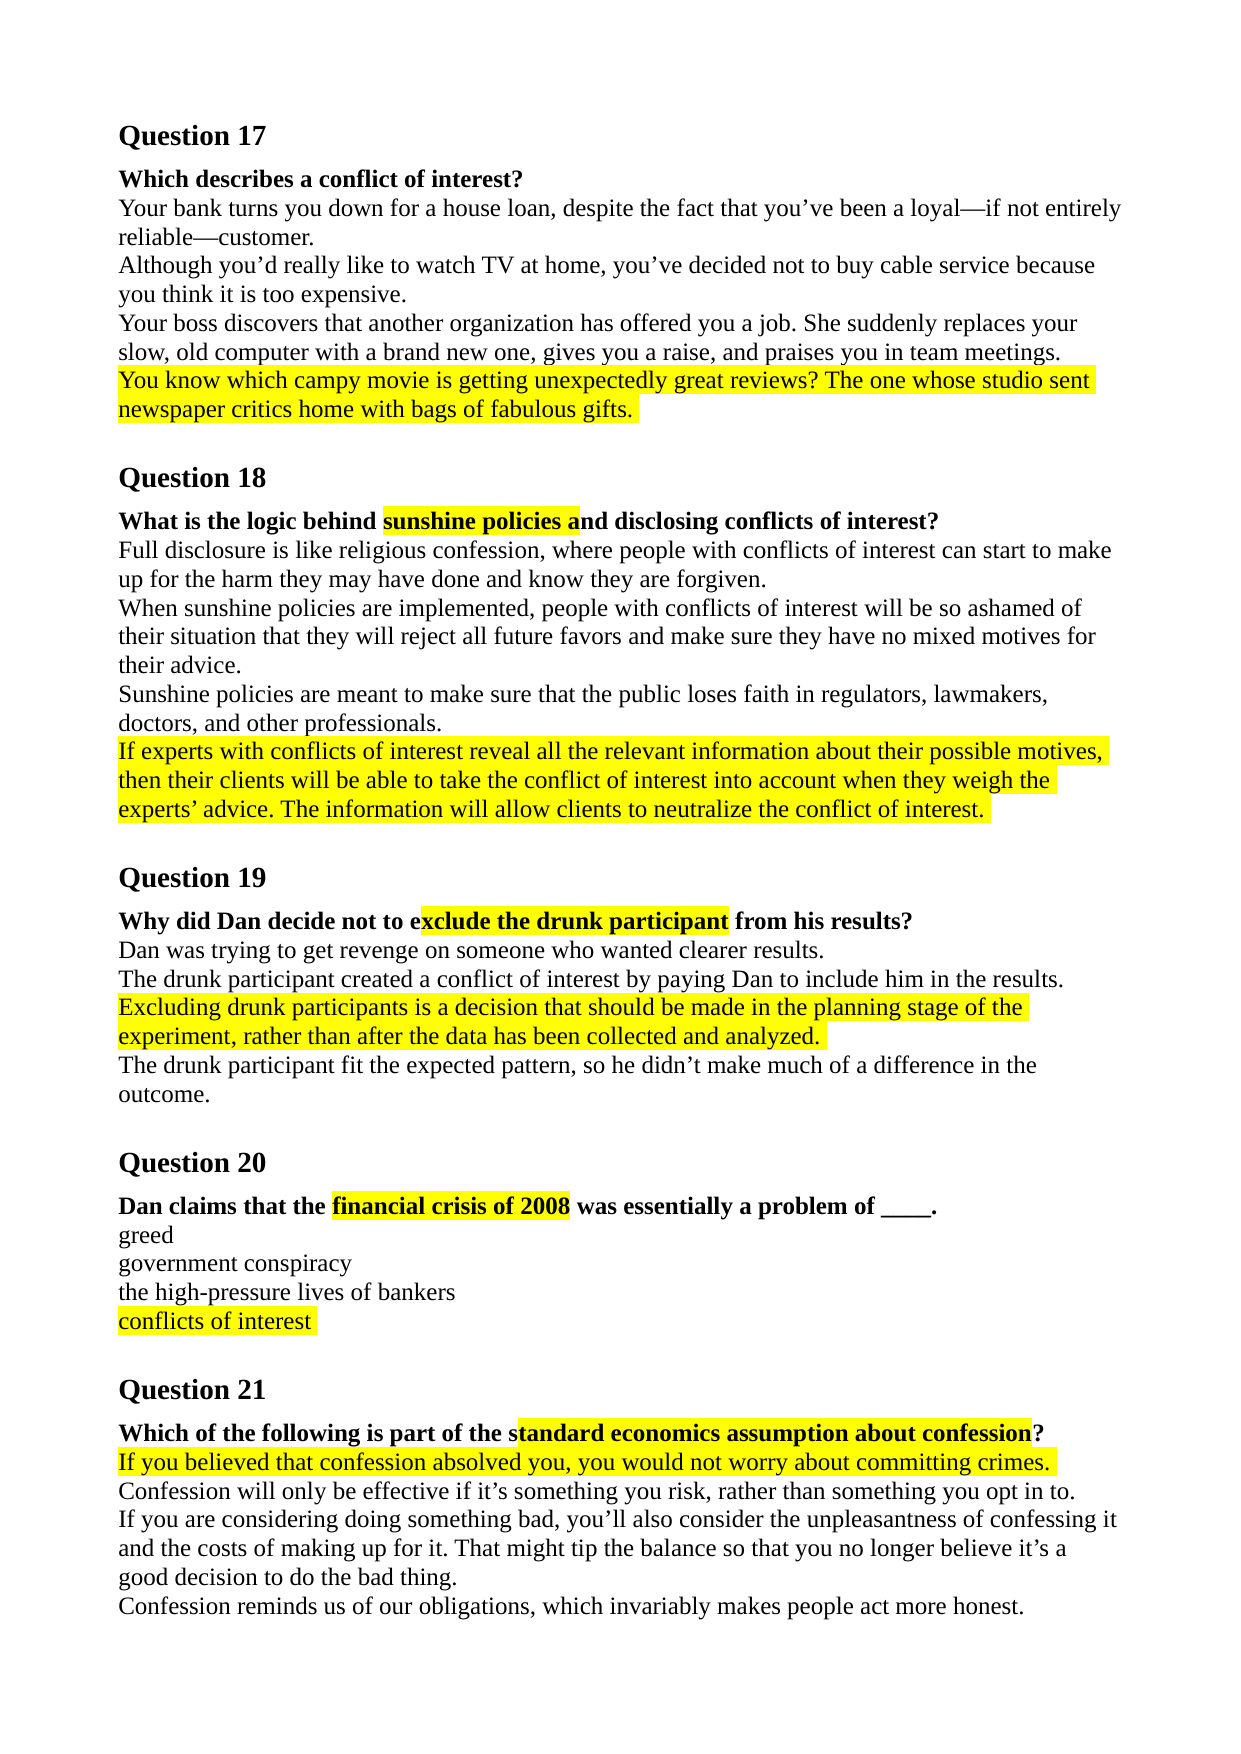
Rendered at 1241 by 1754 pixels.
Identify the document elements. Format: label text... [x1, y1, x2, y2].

text Confession reminds us of our obligations, which invariably makes people act more honest. [118, 1591, 1122, 1619]
text Dan claims that the financial crisis of 2008 was essentially a problem of ____. [118, 1191, 1122, 1220]
text greed [118, 1220, 1122, 1248]
text Excluding drunk participants is a decision that should be made in the planning stage of the experiment, rather than after the data has been collected and analyzed. [118, 992, 1122, 1050]
text The drunk participant created a conflict of interest by paying Dan to include him in the results. [118, 964, 1122, 992]
text Your boss discovers that another organization has offered you a job. She suddenly replaces your slow, old computer with a brand new one, gives you a raise, and praises you in team meetings. [118, 308, 1122, 365]
text If you believed that confession absolved you, you would not worry about committing crimes. [118, 1447, 1122, 1476]
subtitle Question 21 [118, 1372, 1122, 1406]
text What is the logic behind sunshine policies and disclosing conflicts of interest? [118, 506, 1122, 535]
text Your bank turns you down for a house loan, despite the fact that you’ve been a loyal—if not entirely reliable—customer. [118, 193, 1122, 250]
text The drunk participant fit the expected pattern, so he didn’t make much of a difference in the outcome. [118, 1050, 1122, 1107]
text the high-pressure lives of bankers [118, 1277, 1122, 1306]
text Sunshine policies are meant to make sure that the public loses faith in regulators, lawmakers, doctors, and other professionals. [118, 679, 1122, 736]
subtitle Question 18 [118, 460, 1122, 494]
subtitle Question 17 [118, 118, 1122, 152]
text You know which campy movie is getting unexpectedly great reviews? The one whose studio sent newspaper critics home with bags of fabulous gifts. [118, 365, 1122, 423]
subtitle Question 19 [118, 860, 1122, 894]
text Confession will only be effective if it’s something you risk, rather than something you opt in to. [118, 1476, 1122, 1504]
text Dan was trying to get revenge on someone who wanted clearer results. [118, 935, 1122, 964]
text Why did Dan decide not to exclude the drunk participant from his results? [118, 906, 1122, 935]
text Which of the following is part of the standard economics assumption about confession? [118, 1418, 1122, 1447]
text When sunshine policies are implemented, people with conflicts of interest will be so ashamed of their situation that they will reject all future favors and make sure they have no mixed motives for their advice. [118, 593, 1122, 679]
text Full disclosure is like religious confession, where people with conflicts of interest can start to make up for the harm they may have done and know they are forgiven. [118, 535, 1122, 593]
subtitle Question 20 [118, 1145, 1122, 1178]
text If experts with conflicts of interest reveal all the relevant information about their possible motives, then their clients will be able to take the conflict of interest into account when they weigh the experts’ advice. The information will allow clients to neutralize the conflict of interest. [118, 736, 1122, 823]
text government conspiracy [118, 1248, 1122, 1277]
text If you are considering doing something bad, you’ll also consider the unpleasantness of confessing it and the costs of making up for it. That might tip the balance so that you no longer believe it’s a good decision to do the bad thing. [118, 1504, 1122, 1591]
text Which describes a conflict of interest? [118, 164, 1122, 193]
text conflicts of interest [118, 1306, 1122, 1335]
text Although you’d really like to watch TV at home, you’ve decided not to buy cable service because you think it is too expensive. [118, 250, 1122, 308]
